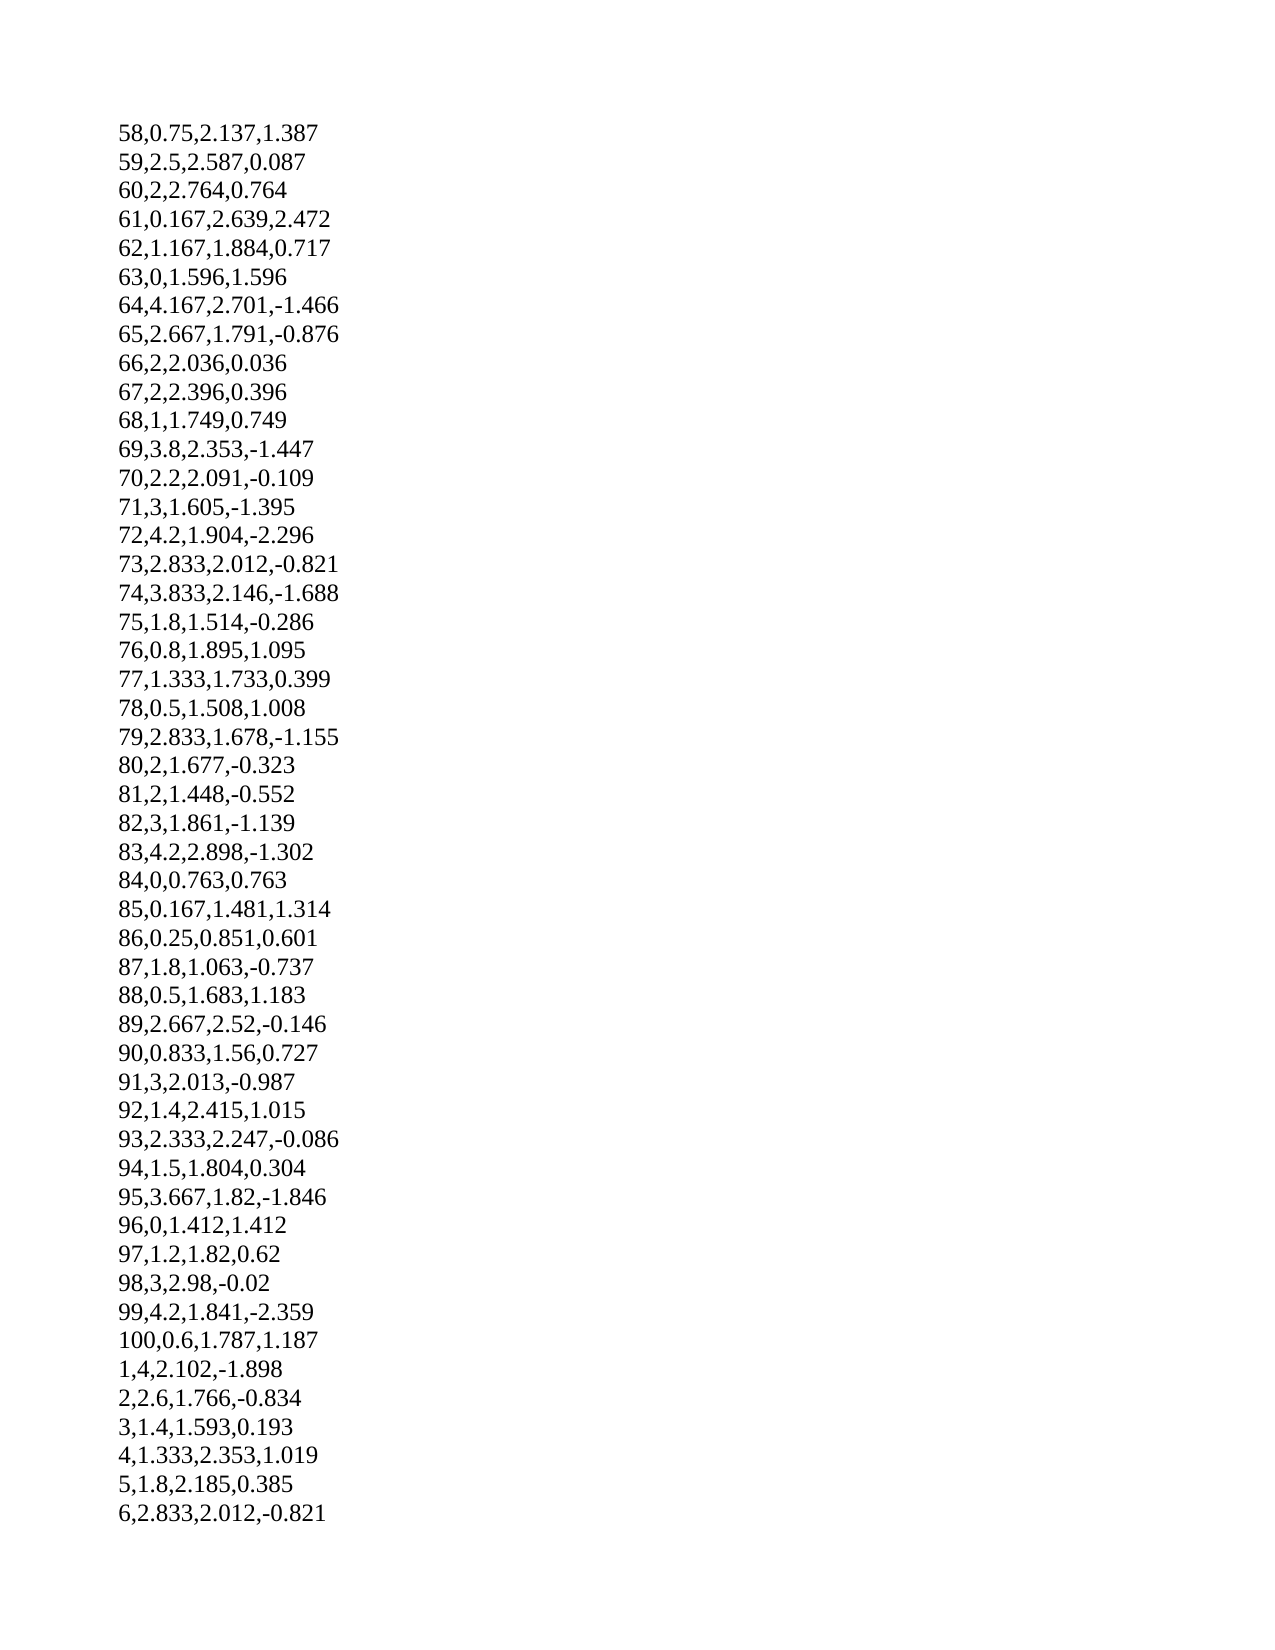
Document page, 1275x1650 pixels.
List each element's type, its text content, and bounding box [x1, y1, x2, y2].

text 92,1.4,2.415,1.015 [118, 1096, 1157, 1124]
text 67,2,2.396,0.396 [118, 377, 1157, 406]
text 66,2,2.036,0.036 [118, 348, 1157, 377]
text 59,2.5,2.587,0.087 [118, 147, 1157, 176]
text 83,4.2,2.898,-1.302 [118, 837, 1157, 866]
text 61,0.167,2.639,2.472 [118, 204, 1157, 233]
text 3,1.4,1.593,0.193 [118, 1412, 1157, 1441]
text 6,2.833,2.012,-0.821 [118, 1498, 1157, 1527]
text 65,2.667,1.791,-0.876 [118, 319, 1157, 348]
text 79,2.833,1.678,-1.155 [118, 722, 1157, 751]
text 73,2.833,2.012,-0.821 [118, 549, 1157, 578]
text 89,2.667,2.52,-0.146 [118, 1009, 1157, 1038]
text 64,4.167,2.701,-1.466 [118, 291, 1157, 319]
text 62,1.167,1.884,0.717 [118, 233, 1157, 262]
text 1,4,2.102,-1.898 [118, 1354, 1157, 1383]
text 72,4.2,1.904,-2.296 [118, 521, 1157, 549]
text 5,1.8,2.185,0.385 [118, 1469, 1157, 1498]
text 74,3.833,2.146,-1.688 [118, 578, 1157, 607]
text 60,2,2.764,0.764 [118, 176, 1157, 204]
text 85,0.167,1.481,1.314 [118, 894, 1157, 923]
text 68,1,1.749,0.749 [118, 406, 1157, 434]
text 69,3.8,2.353,-1.447 [118, 434, 1157, 463]
text 87,1.8,1.063,-0.737 [118, 952, 1157, 981]
text 84,0,0.763,0.763 [118, 866, 1157, 894]
text 93,2.333,2.247,-0.086 [118, 1124, 1157, 1153]
text 71,3,1.605,-1.395 [118, 492, 1157, 521]
text 90,0.833,1.56,0.727 [118, 1038, 1157, 1067]
text 100,0.6,1.787,1.187 [118, 1326, 1157, 1354]
text 77,1.333,1.733,0.399 [118, 664, 1157, 693]
text 86,0.25,0.851,0.601 [118, 923, 1157, 952]
text 75,1.8,1.514,-0.286 [118, 607, 1157, 636]
text 63,0,1.596,1.596 [118, 262, 1157, 291]
text 98,3,2.98,-0.02 [118, 1268, 1157, 1297]
text 70,2.2,2.091,-0.109 [118, 463, 1157, 492]
text 82,3,1.861,-1.139 [118, 808, 1157, 837]
text 97,1.2,1.82,0.62 [118, 1239, 1157, 1268]
text 76,0.8,1.895,1.095 [118, 636, 1157, 664]
text 94,1.5,1.804,0.304 [118, 1153, 1157, 1182]
text 58,0.75,2.137,1.387 [118, 118, 1157, 147]
text 95,3.667,1.82,-1.846 [118, 1182, 1157, 1211]
text 81,2,1.448,-0.552 [118, 779, 1157, 808]
text 91,3,2.013,-0.987 [118, 1067, 1157, 1096]
text 80,2,1.677,-0.323 [118, 751, 1157, 779]
text 88,0.5,1.683,1.183 [118, 981, 1157, 1009]
text 99,4.2,1.841,-2.359 [118, 1297, 1157, 1326]
text 96,0,1.412,1.412 [118, 1211, 1157, 1239]
text 78,0.5,1.508,1.008 [118, 693, 1157, 722]
text 2,2.6,1.766,-0.834 [118, 1383, 1157, 1412]
text 4,1.333,2.353,1.019 [118, 1441, 1157, 1469]
